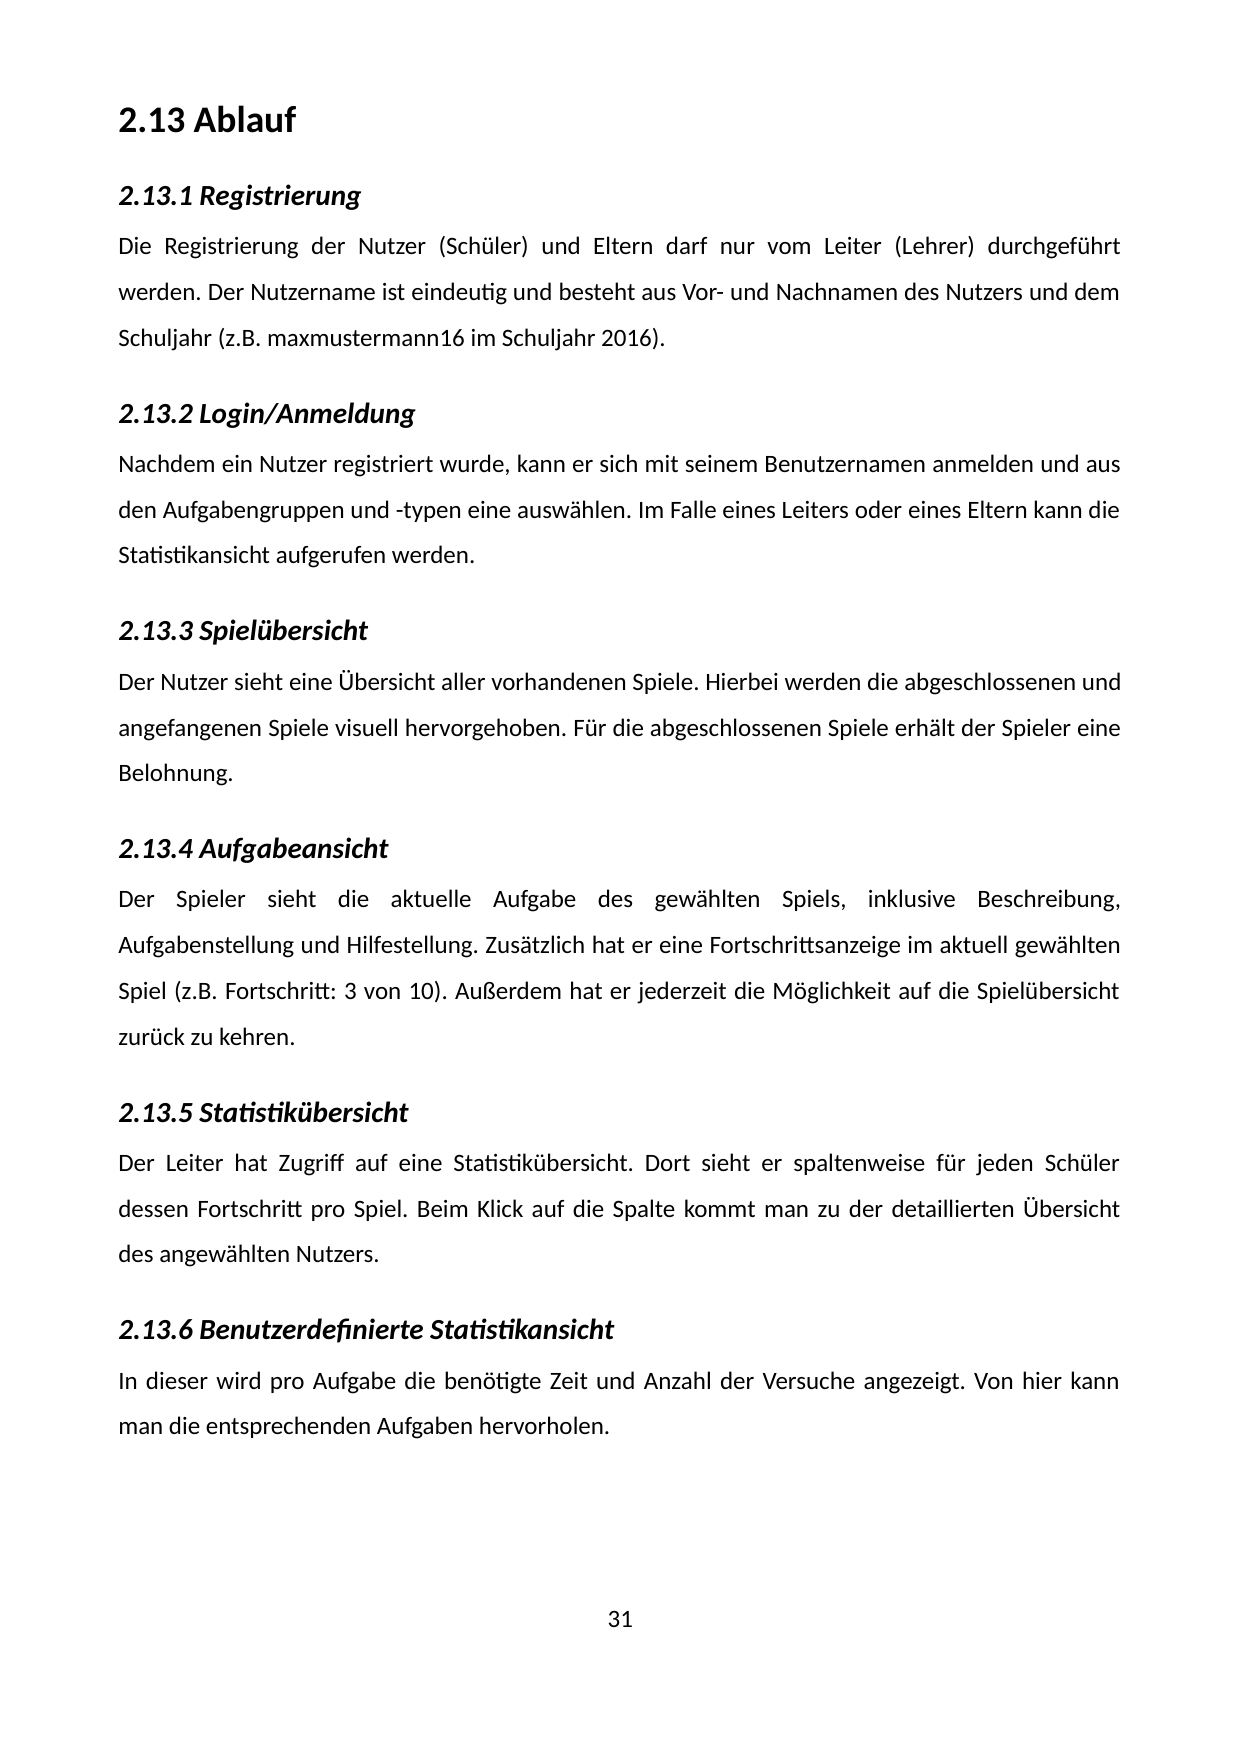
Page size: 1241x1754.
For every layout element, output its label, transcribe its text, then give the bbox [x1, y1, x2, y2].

subtitle 2.13.1 Registrierung [118, 177, 1122, 213]
text Der Leiter hat Zugriff auf eine Statistikübersicht. Dort sieht er spaltenweise für jeden Schüler dessen Fortschritt pro Spiel. Beim Klick auf die Spalte kommt man zu der detaillierten Übersicht des angewählten Nutzers. [118, 1147, 1122, 1269]
subtitle 2.13 Ablauf [118, 96, 1122, 142]
text Der Spieler sieht die aktuelle Aufgabe des gewählten Spiels, inklusive Beschreibung, Aufgabenstellung und Hilfestellung. Zusätzlich hat er eine Fortschrittsanzeige im aktuell gewählten Spiel (z.B. Fortschritt: 3 von 10). Außerdem hat er jederzeit die Möglichkeit auf die Spielübersicht zurück zu kehren. [118, 884, 1122, 1051]
subtitle 2.13.5 Statistikübersicht [118, 1094, 1122, 1129]
subtitle 2.13.3 Spielübersicht [118, 612, 1122, 648]
subtitle 2.13.2 Login/Anmeldung [118, 395, 1122, 430]
subtitle 2.13.6 Benutzerdefinierte Statistikansicht [118, 1311, 1122, 1347]
text Nachdem ein Nutzer registriert wurde, kann er sich mit seinem Benutzernamen anmelden und aus den Aufgabengruppen und -typen eine auswählen. Im Falle eines Leiters oder eines Eltern kann die Statistikansicht aufgerufen werden. [118, 448, 1122, 570]
text Der Nutzer sieht eine Übersicht aller vorhandenen Spiele. Hierbei werden die abgeschlossenen und angefangenen Spiele visuell hervorgehoben. Für die abgeschlossenen Spiele erhält der Spieler eine Belohnung. [118, 666, 1122, 788]
subtitle 2.13.4 Aufgabeansicht [118, 830, 1122, 866]
text Die Registrierung der Nutzer (Schüler) und Eltern darf nur vom Leiter (Lehrer) durchgeführt werden. Der Nutzername ist eindeutig und besteht aus Vor- und Nachnamen des Nutzers und dem Schuljahr (z.B. maxmustermann16 im Schuljahr 2016). [118, 231, 1122, 352]
text In dieser wird pro Aufgabe die benötigte Zeit und Anzahl der Versuche angezeigt. Von hier kann man die entsprechenden Aufgaben hervorholen. [118, 1365, 1122, 1441]
